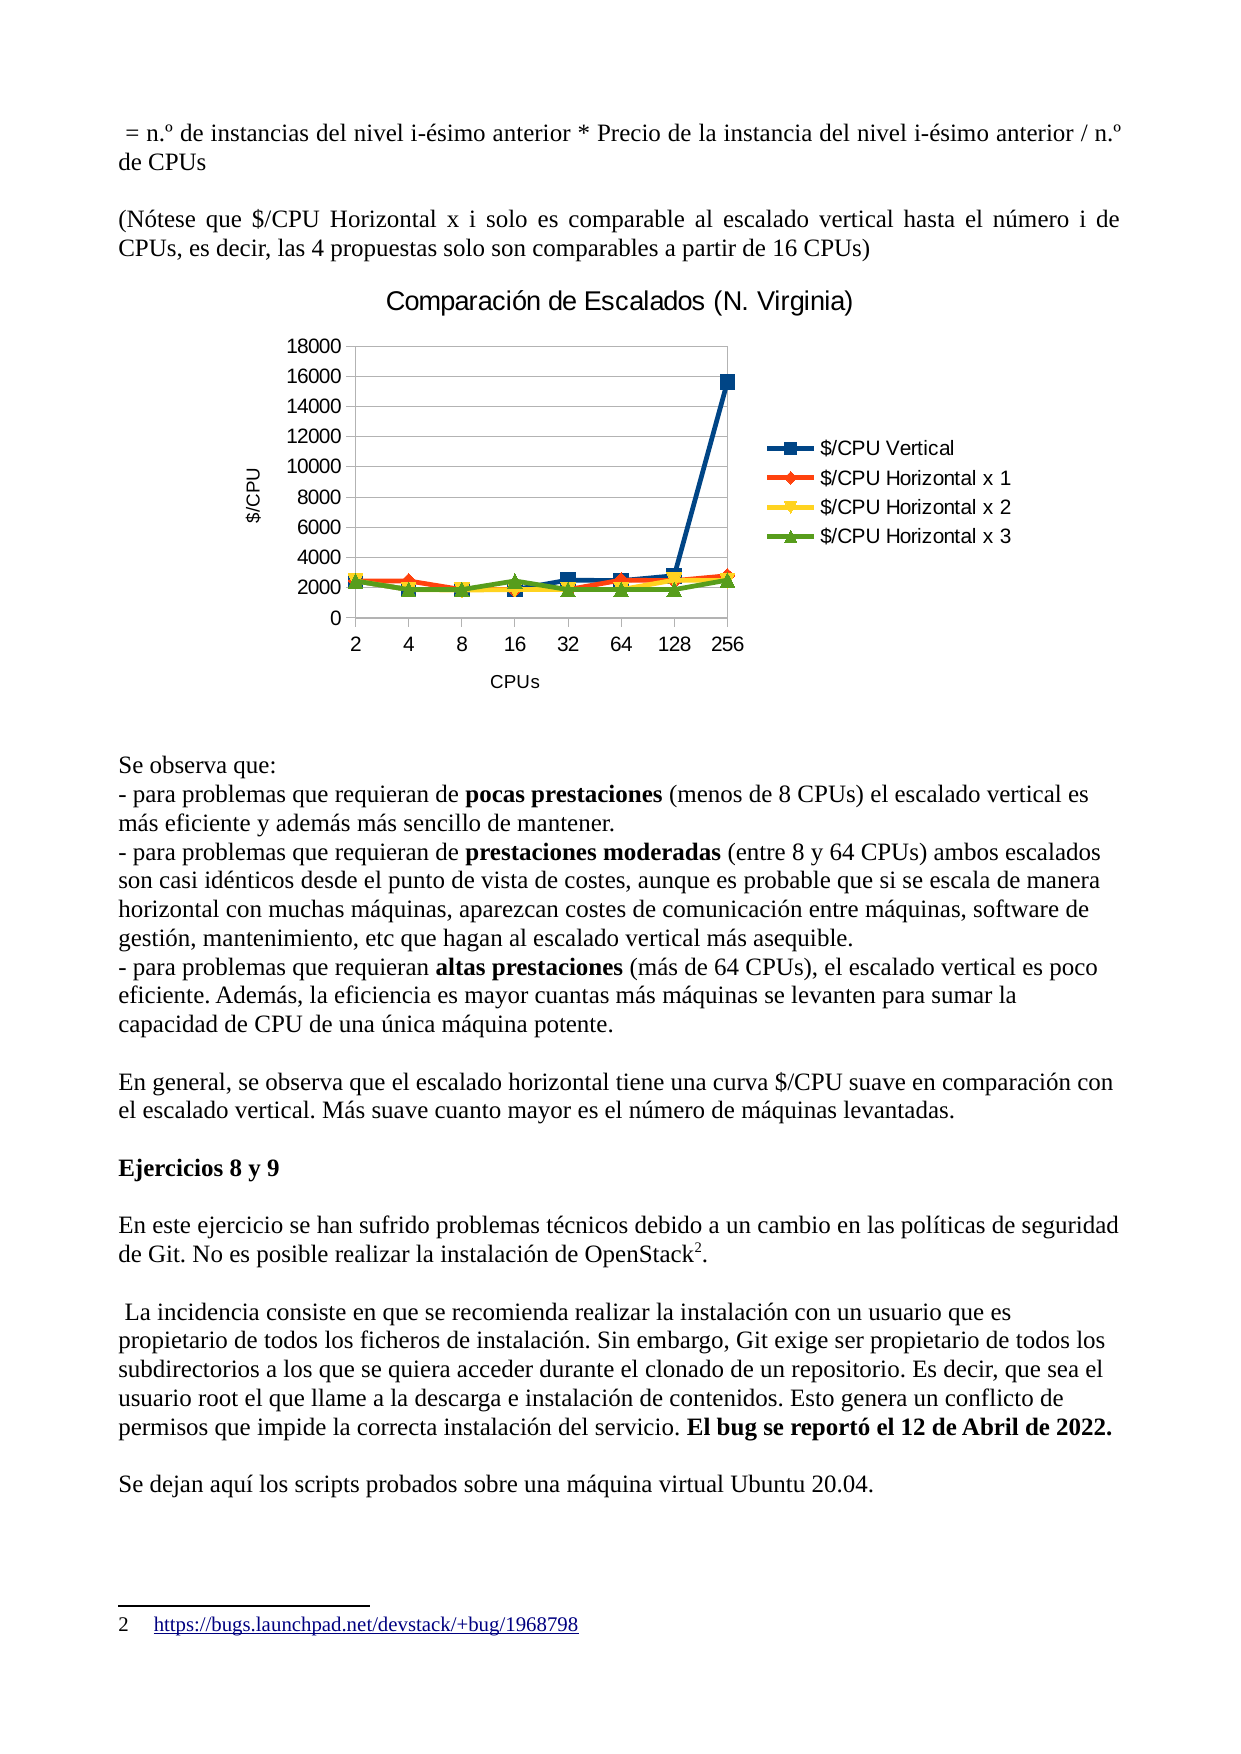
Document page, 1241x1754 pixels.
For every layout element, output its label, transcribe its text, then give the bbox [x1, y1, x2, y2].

text Se observa que: [118, 751, 1122, 779]
text - para problemas que requieran altas prestaciones (más de 64 CPUs), el escalado vertical es poco eficiente. Además, la eficiencia es mayor cuantas más máquinas se levanten para sumar la capacidad de CPU de una única máquina potente. [118, 952, 1122, 1038]
text La incidencia consiste en que se recomienda realizar la instalación con un usuario que es propietario de todos los ficheros de instalación. Sin embargo, Git exige ser propietario de todos los subdirectorios a los que se quiera acceder durante el clonado de un repositorio. Es decir, que sea el usuario root el que llame a la descarga e instalación de contenidos. Esto genera un conflicto de permisos que impide la correcta instalación del servicio. El bug se reportó el 12 de Abril de 2022. [118, 1297, 1122, 1441]
text En este ejercicio se han sufrido problemas técnicos debido a un cambio en las políticas de seguridad de Git. No es posible realizar la instalación de OpenStack. [118, 1211, 1122, 1268]
text = n.º de instancias del nivel i-ésimo anterior * Precio de la instancia del nivel i-ésimo anterior / n.º de CPUs [118, 118, 1122, 176]
text Se dejan aquí los scripts probados sobre una máquina virtual Ubuntu 20.04. [118, 1469, 1122, 1498]
text (Nótese que $/CPU Horizontal x i solo es comparable al escalado vertical hasta el número i de CPUs, es decir, las 4 propuestas solo son comparables a partir de 16 CPUs) [118, 204, 1122, 262]
text - para problemas que requieran de pocas prestaciones (menos de 8 CPUs) el escalado vertical es más eficiente y además más sencillo de mantener. [118, 779, 1122, 837]
text https://bugs.launchpad.net/devstack/+bug/1968798 [118, 1612, 1122, 1636]
text En general, se observa que el escalado horizontal tiene una curva $/CPU suave en comparación con el escalado vertical. Más suave cuanto mayor es el número de máquinas levantadas. [118, 1067, 1122, 1124]
text - para problemas que requieran de prestaciones moderadas (entre 8 y 64 CPUs) ambos escalados son casi idénticos desde el punto de vista de costes, aunque es probable que si se escala de manera horizontal con muchas máquinas, aparezcan costes de comunicación entre máquinas, software de gestión, mantenimiento, etc que hagan al escalado vertical más asequible. [118, 837, 1122, 952]
text Ejercicios 8 y 9 [118, 1153, 1122, 1182]
